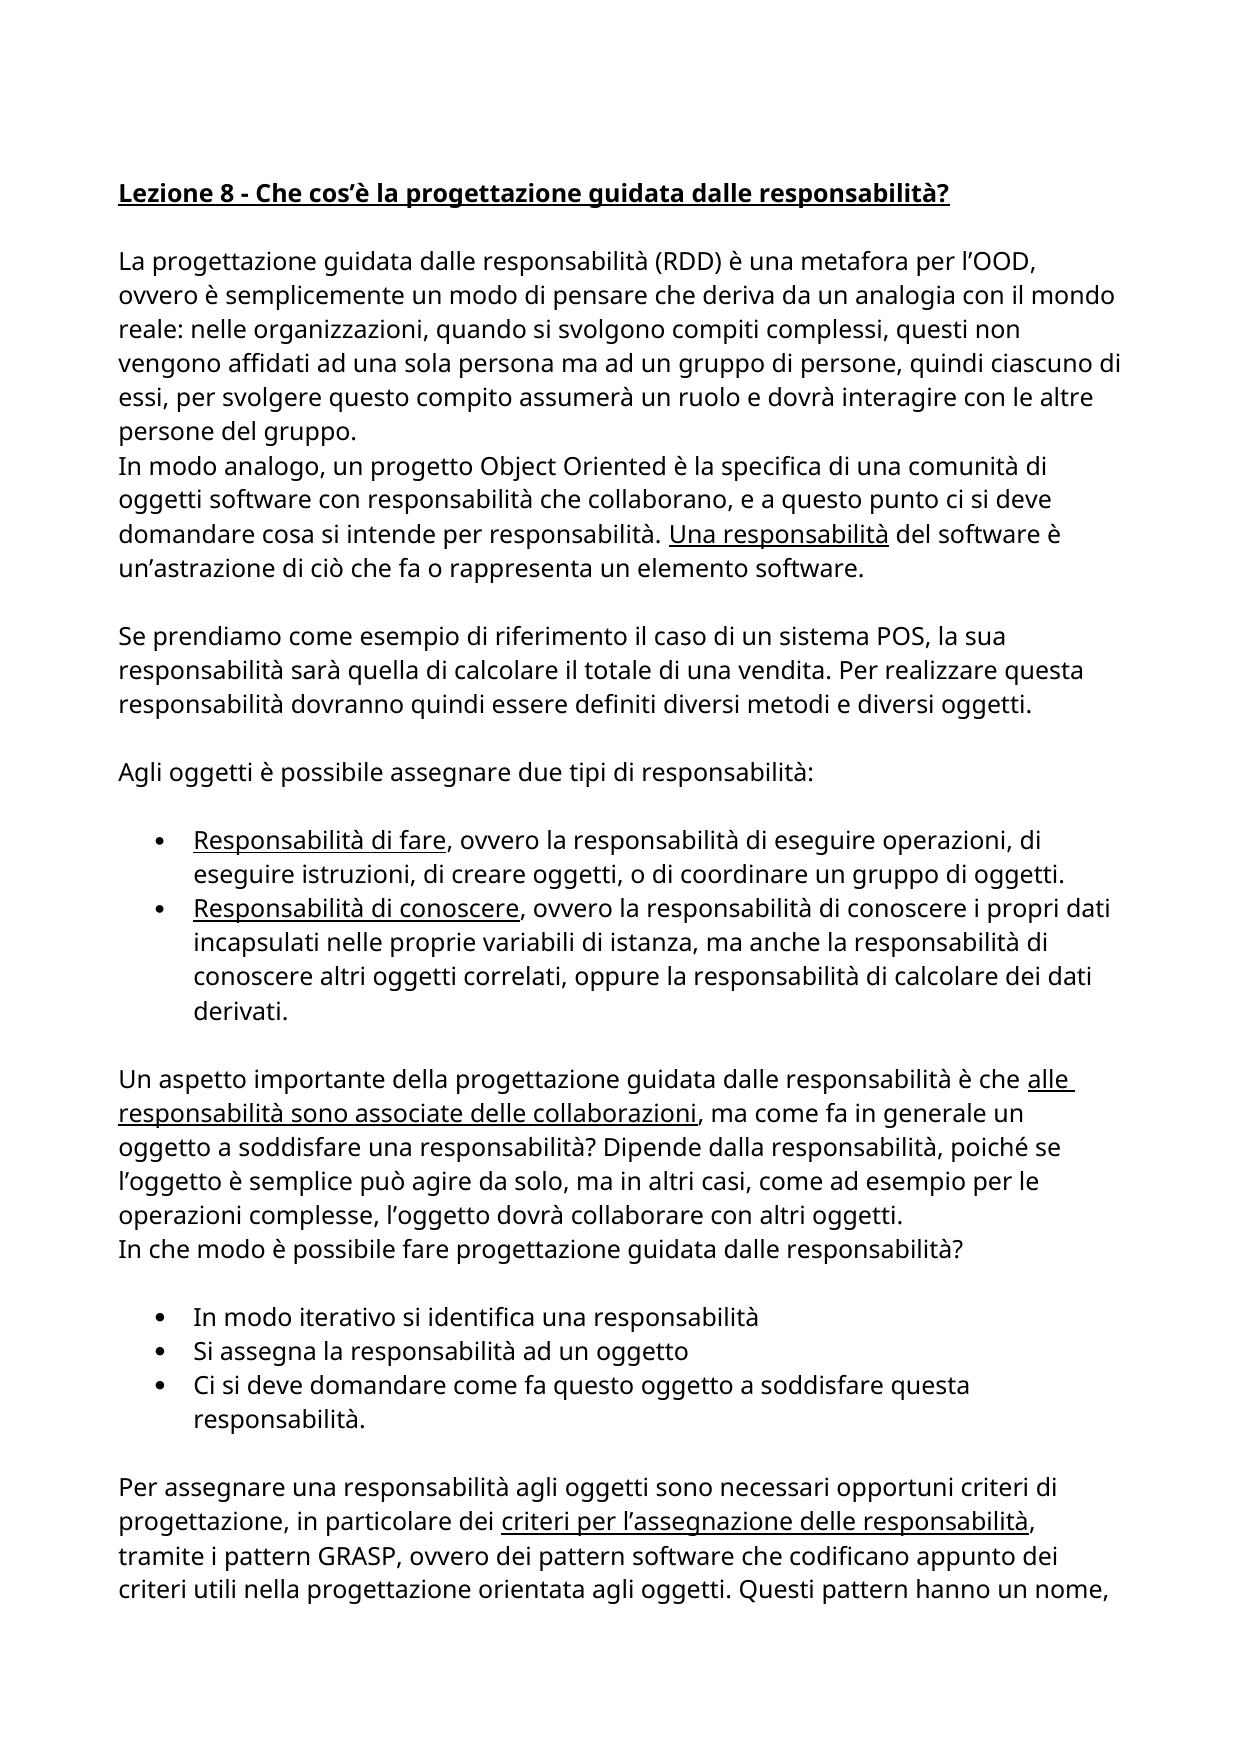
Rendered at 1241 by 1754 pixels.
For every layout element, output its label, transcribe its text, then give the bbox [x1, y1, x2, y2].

list Ci si deve domandare come fa questo oggetto a soddisfare questa responsabilità. [156, 1368, 1122, 1436]
list In modo iterativo si identifica una responsabilità [156, 1300, 1122, 1334]
text Per assegnare una responsabilità agli oggetti sono necessari opportuni criteri di progettazione, in particolare dei criteri per l’assegnazione delle responsabilità, tramite i pattern GRASP, ovvero dei pattern software che codificano appunto dei criteri utili nella progettazione orientata agli oggetti. Questi pattern hanno un nome, [118, 1470, 1122, 1606]
list Responsabilità di conoscere, ovvero la responsabilità di conoscere i propri dati incapsulati nelle proprie variabili di istanza, ma anche la responsabilità di conoscere altri oggetti correlati, oppure la responsabilità di calcolare dei dati derivati. [156, 891, 1122, 1027]
text Lezione 8 - Che cos’è la progettazione guidata dalle responsabilità? [118, 176, 1122, 210]
text In che modo è possibile fare progettazione guidata dalle responsabilità? [118, 1232, 1122, 1266]
list Responsabilità di fare, ovvero la responsabilità di eseguire operazioni, di eseguire istruzioni, di creare oggetti, o di coordinare un gruppo di oggetti. [156, 823, 1122, 891]
text Un aspetto importante della progettazione guidata dalle responsabilità è che alle responsabilità sono associate delle collaborazioni, ma come fa in generale un oggetto a soddisfare una responsabilità? Dipende dalla responsabilità, poiché se l’oggetto è semplice può agire da solo, ma in altri casi, come ad esempio per le operazioni complesse, l’oggetto dovrà collaborare con altri oggetti. [118, 1061, 1122, 1232]
text In modo analogo, un progetto Object Oriented è la specifica di una comunità di oggetti software con responsabilità che collaborano, e a questo punto ci si deve domandare cosa si intende per responsabilità. Una responsabilità del software è un’astrazione di ciò che fa o rappresenta un elemento software. [118, 448, 1122, 584]
list Si assegna la responsabilità ad un oggetto [156, 1334, 1122, 1368]
text La progettazione guidata dalle responsabilità (RDD) è una metafora per l’OOD, ovvero è semplicemente un modo di pensare che deriva da un analogia con il mondo reale: nelle organizzazioni, quando si svolgono compiti complessi, questi non vengono affidati ad una sola persona ma ad un gruppo di persone, quindi ciascuno di essi, per svolgere questo compito assumerà un ruolo e dovrà interagire con le altre persone del gruppo. [118, 244, 1122, 448]
text Se prendiamo come esempio di riferimento il caso di un sistema POS, la sua responsabilità sarà quella di calcolare il totale di una vendita. Per realizzare questa responsabilità dovranno quindi essere definiti diversi metodi e diversi oggetti. [118, 618, 1122, 721]
text Agli oggetti è possibile assegnare due tipi di responsabilità: [118, 755, 1122, 789]
